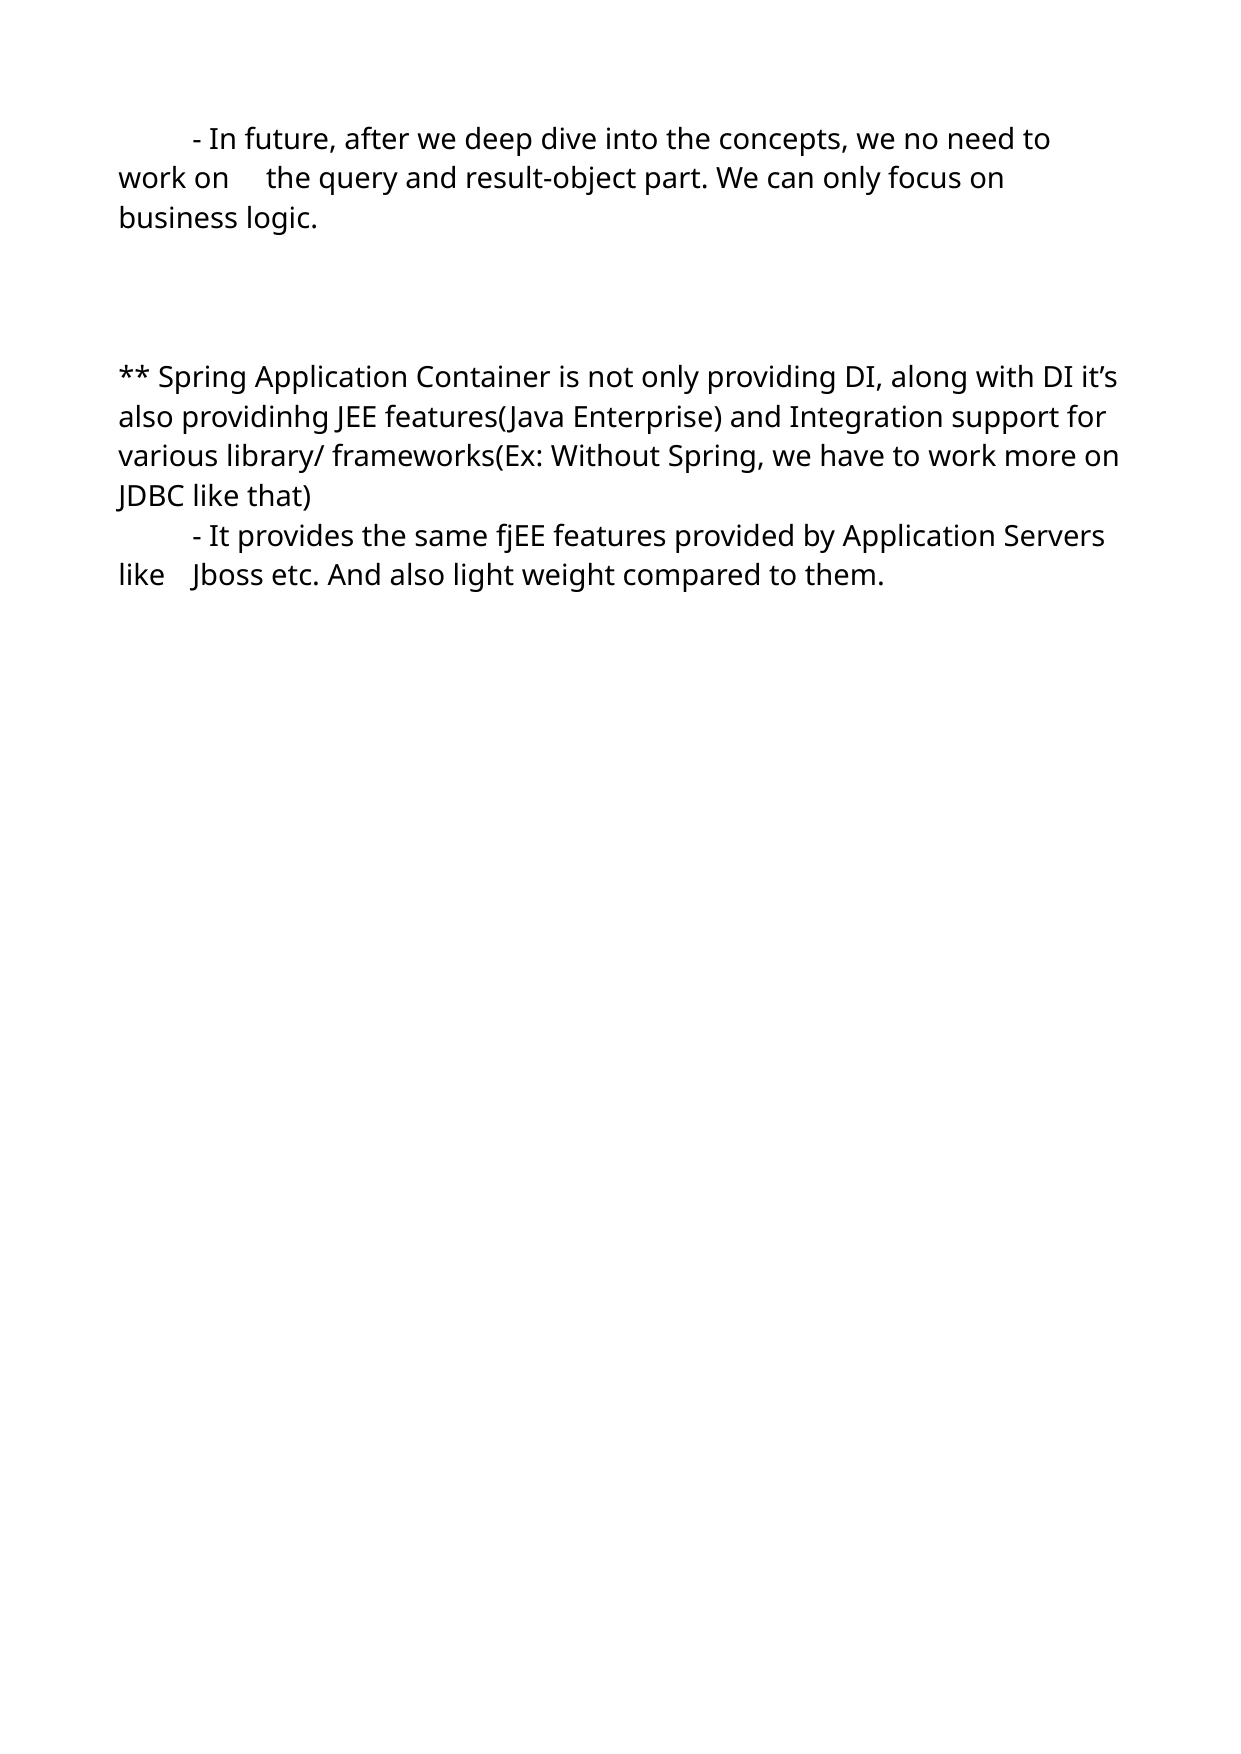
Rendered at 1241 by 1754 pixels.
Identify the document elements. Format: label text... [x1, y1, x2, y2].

text ** Spring Application Container is not only providing DI, along with DI it’s also providinhg JEE features(Java Enterprise) and Integration support for various library/ frameworks(Ex: Without Spring, we have to work more on JDBC like that) [118, 356, 1122, 515]
text - In future, after we deep dive into the concepts, we no need to work on the query and result-object part. We can only focus on business logic. [118, 118, 1122, 237]
text - It provides the same fjEE features provided by Application Servers like Jboss etc. And also light weight compared to them. [118, 515, 1122, 594]
